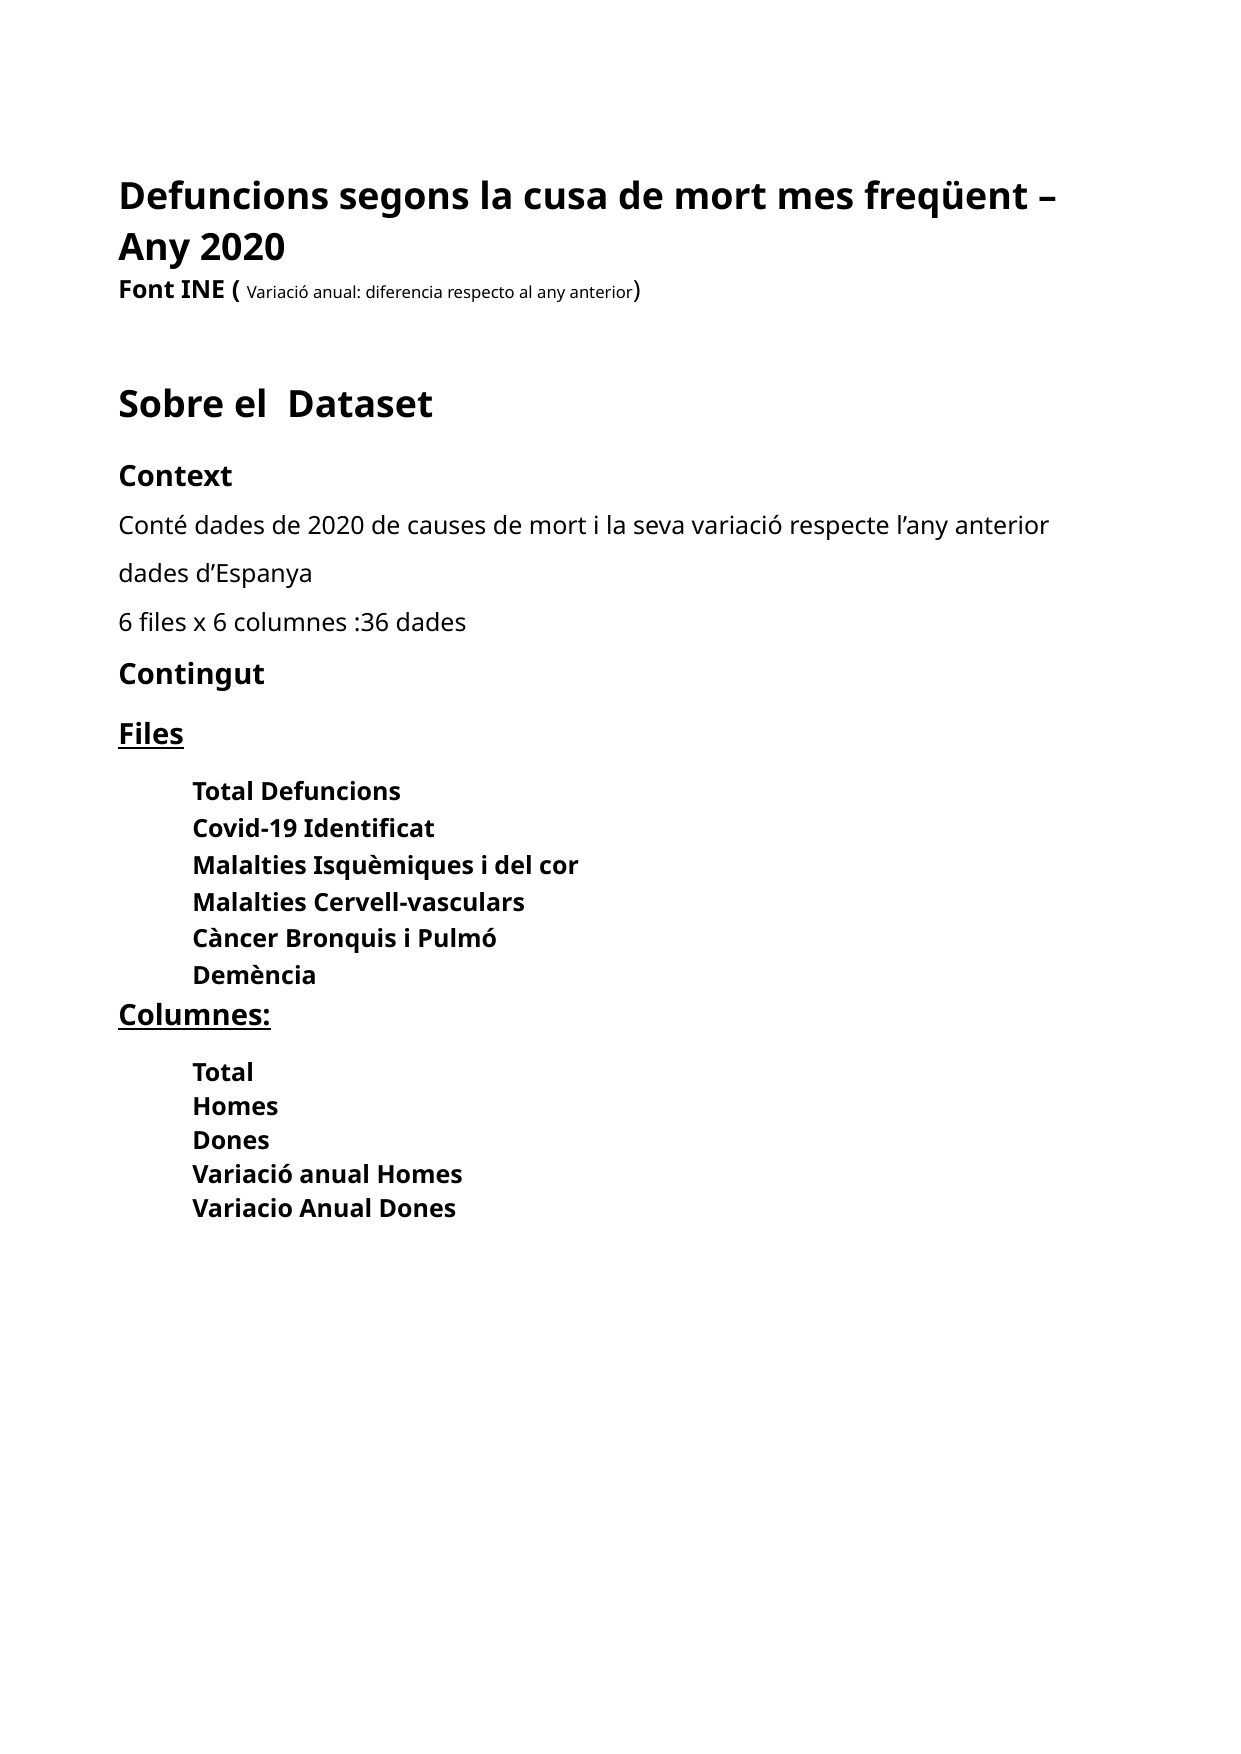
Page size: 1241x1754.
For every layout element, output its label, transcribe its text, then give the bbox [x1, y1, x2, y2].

text Total [118, 1055, 1122, 1089]
text Conté dades de 2020 de causes de mort i la seva variació respecte l’any anterior [118, 507, 1122, 542]
text Defuncions segons la cusa de mort mes freqüent – Any 2020 [118, 169, 1122, 271]
subtitle Context [118, 455, 1122, 495]
text Font INE ( Variació anual: diferencia respecto al any anterior) [118, 271, 1122, 305]
text Columnes: [118, 994, 1122, 1034]
text 6 files x 6 columnes :36 dades [118, 605, 1122, 639]
text Homes [118, 1089, 1122, 1123]
text Contingut [118, 653, 1122, 693]
text Malalties Cervell-vasculars [118, 884, 1122, 918]
subtitle Sobre el Dataset [118, 377, 1122, 428]
text dades d’Espanya [118, 556, 1122, 590]
text Covid-19 Identificat [118, 811, 1122, 845]
text Càncer Bronquis i Pulmó [118, 921, 1122, 955]
text Files [118, 714, 1122, 753]
text Variació anual Homes [118, 1157, 1122, 1191]
text Malalties Isquèmiques i del cor [118, 847, 1122, 881]
text Dones [118, 1123, 1122, 1157]
text Variacio Anual Dones [118, 1191, 1122, 1225]
text Demència [118, 958, 1122, 992]
text Total Defuncions [118, 774, 1122, 808]
